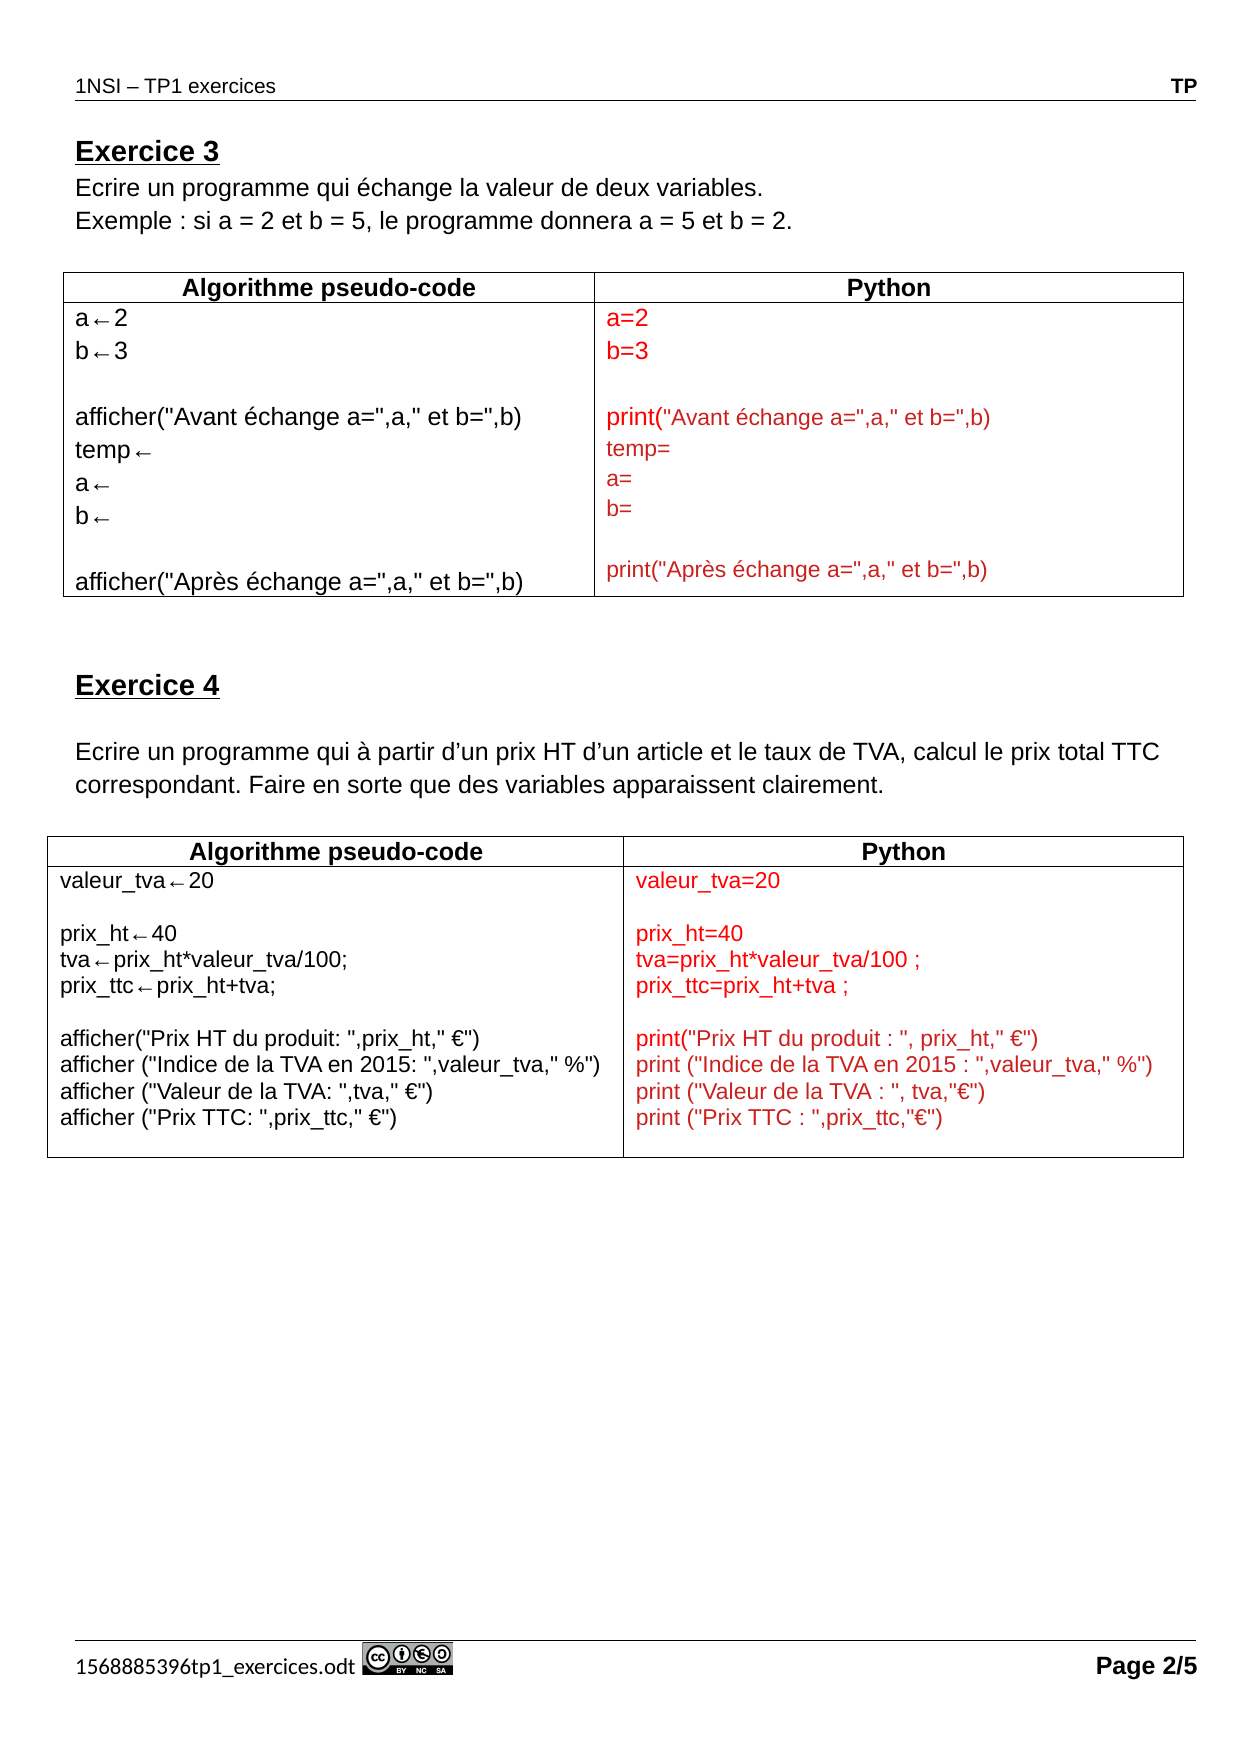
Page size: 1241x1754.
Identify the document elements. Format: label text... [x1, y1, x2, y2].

table_cell a=2 b=3 print("Avant échange a=",a," et b=",b) temp= a= b= print("Après échange a=",a," et b=",b) [595, 303, 1183, 596]
text Ecrire un programme qui à partir d’un prix HT d’un article et le taux de TVA, calcul le prix total TTC correspondant. Faire en sorte que des variables apparaissent clairement. [75, 737, 1196, 799]
table_cell a←2 b←3 afficher("Avant échange a=",a," et b=",b) temp← a← b← afficher("Après échange a=",a," et b=",b) [64, 303, 594, 596]
table_header Algorithme pseudo-code [64, 273, 594, 302]
text Exemple : si a = 2 et b = 5, le programme donnera a = 5 et b = 2. [75, 206, 1196, 235]
table_header Python [595, 273, 1183, 302]
table_header Algorithme pseudo-code [48, 837, 623, 866]
table_cell valeur_tva=20 prix_ht=40 tva=prix_ht*valeur_tva/100 ; prix_ttc=prix_ht+tva ; print("Prix HT du produit : ", prix_ht," €") print ("Indice de la TVA en 2015 : ",valeur_tva," %") print ("Valeur de la TVA : ", tva,"€") print ("Prix TTC : ",prix_ttc,"€") [624, 867, 1183, 1157]
text Ecrire un programme qui échange la valeur de deux variables. [75, 173, 1196, 202]
table_cell valeur_tva←20 prix_ht←40 tva←prix_ht*valeur_tva/100; prix_ttc←prix_ht+tva; afficher("Prix HT du produit: ",prix_ht," €") afficher ("Indice de la TVA en 2015: ",valeur_tva," %") afficher ("Valeur de la TVA: ",tva," €") afficher ("Prix TTC: ",prix_ttc," €") [48, 867, 623, 1157]
picture [362, 1642, 453, 1675]
text Exercice 3 [75, 134, 1196, 168]
text Exercice 4 [75, 668, 1196, 702]
table_header Python [624, 837, 1183, 866]
